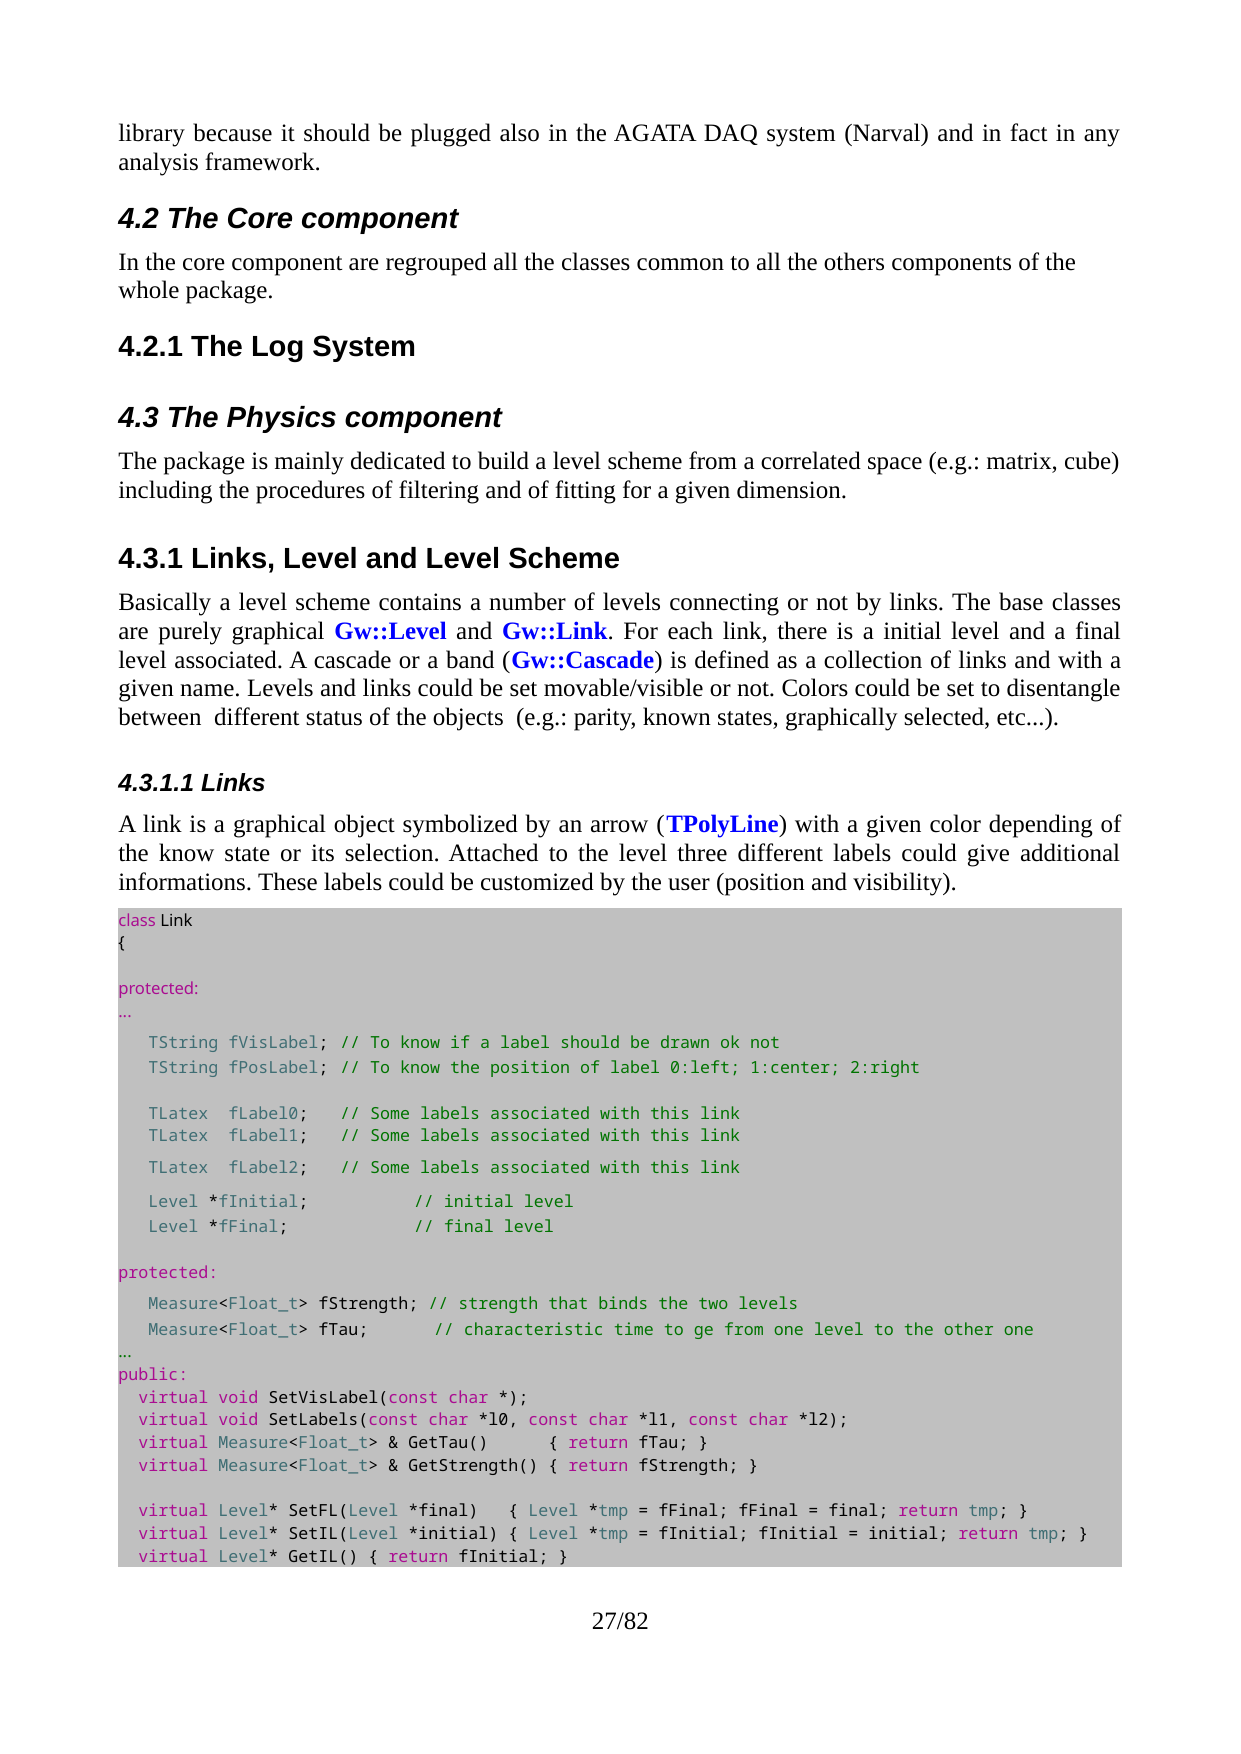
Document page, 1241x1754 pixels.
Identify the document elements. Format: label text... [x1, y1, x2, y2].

text virtual Level* SetIL(Level *initial) { Level *tmp = fInitial; fInitial = initial; return tmp; } [118, 1521, 1122, 1544]
subtitle 4.3.1 Links, Level and Level Scheme [118, 541, 1122, 575]
text TLatex fLabel0; // Some labels associated with this link [118, 1101, 1122, 1124]
subtitle 4.2 The Core component [118, 201, 1122, 234]
text The package is mainly dedicated to build a level scheme from a correlated space (e.g.: matrix, cube) including the procedures of filtering and of fitting for a given dimension. [118, 446, 1122, 504]
text Measure<Float_t> fTau; // characteristic time to ge from one level to the other one [118, 1317, 1122, 1340]
text public: [118, 1362, 1122, 1385]
text virtual Measure<Float_t> & GetTau() { return fTau; } [118, 1431, 1122, 1453]
text TString fPosLabel; // To know the position of label 0:left; 1:center; 2:right [118, 1056, 1122, 1079]
subtitle 4.3.1.1 Links [118, 768, 1122, 797]
text ... [118, 1340, 1122, 1362]
text virtual Level* SetFL(Level *final) { Level *tmp = fFinal; fFinal = final; return tmp; } [118, 1499, 1122, 1521]
text virtual Level* GetIL() { return fInitial; } [118, 1544, 1122, 1567]
text { [118, 931, 1122, 954]
subtitle 4.2.1 The Log System [118, 329, 1122, 363]
text virtual void SetLabels(const char *l0, const char *l1, const char *l2); [118, 1408, 1122, 1431]
text Level *fFinal; // final level [118, 1215, 1122, 1238]
text TLatex fLabel2; // Some labels associated with this link [118, 1147, 1122, 1181]
text Level *fInitial; // initial level [118, 1181, 1122, 1215]
text Measure<Float_t> fStrength; // strength that binds the two levels [118, 1283, 1122, 1317]
text ... [118, 999, 1122, 1022]
text protected: [118, 1260, 1122, 1283]
text protected: [118, 976, 1122, 999]
text virtual Measure<Float_t> & GetStrength() { return fStrength; } [118, 1453, 1122, 1476]
text In the core component are regrouped all the classes common to all the others components of the whole package. [118, 247, 1122, 304]
text class Link [118, 908, 1122, 931]
text virtual void SetVisLabel(const char *); [118, 1385, 1122, 1408]
text TLatex fLabel1; // Some labels associated with this link [118, 1124, 1122, 1147]
text TString fVisLabel; // To know if a label should be drawn ok not [118, 1022, 1122, 1056]
text library because it should be plugged also in the AGATA DAQ system (Narval) and in fact in any analysis framework. [118, 118, 1122, 176]
text Basically a level scheme contains a number of levels connecting or not by links. The base classes are purely graphical Gw::Level and Gw::Link. For each link, there is a initial level and a final level associated. A cascade or a band (Gw::Cascade) is defined as a collection of links and with a given name. Levels and links could be set movable/visible or not. Colors could be set to disentangle between different status of the objects (e.g.: parity, known states, graphically selected, etc...). [118, 587, 1122, 731]
subtitle 4.3 The Physics component [118, 400, 1122, 434]
text A link is a graphical object symbolized by an arrow (TPolyLine) with a given color depending of the know state or its selection. Attached to the level three different labels could give additional informations. These labels could be customized by the user (position and visibility). [118, 809, 1122, 896]
